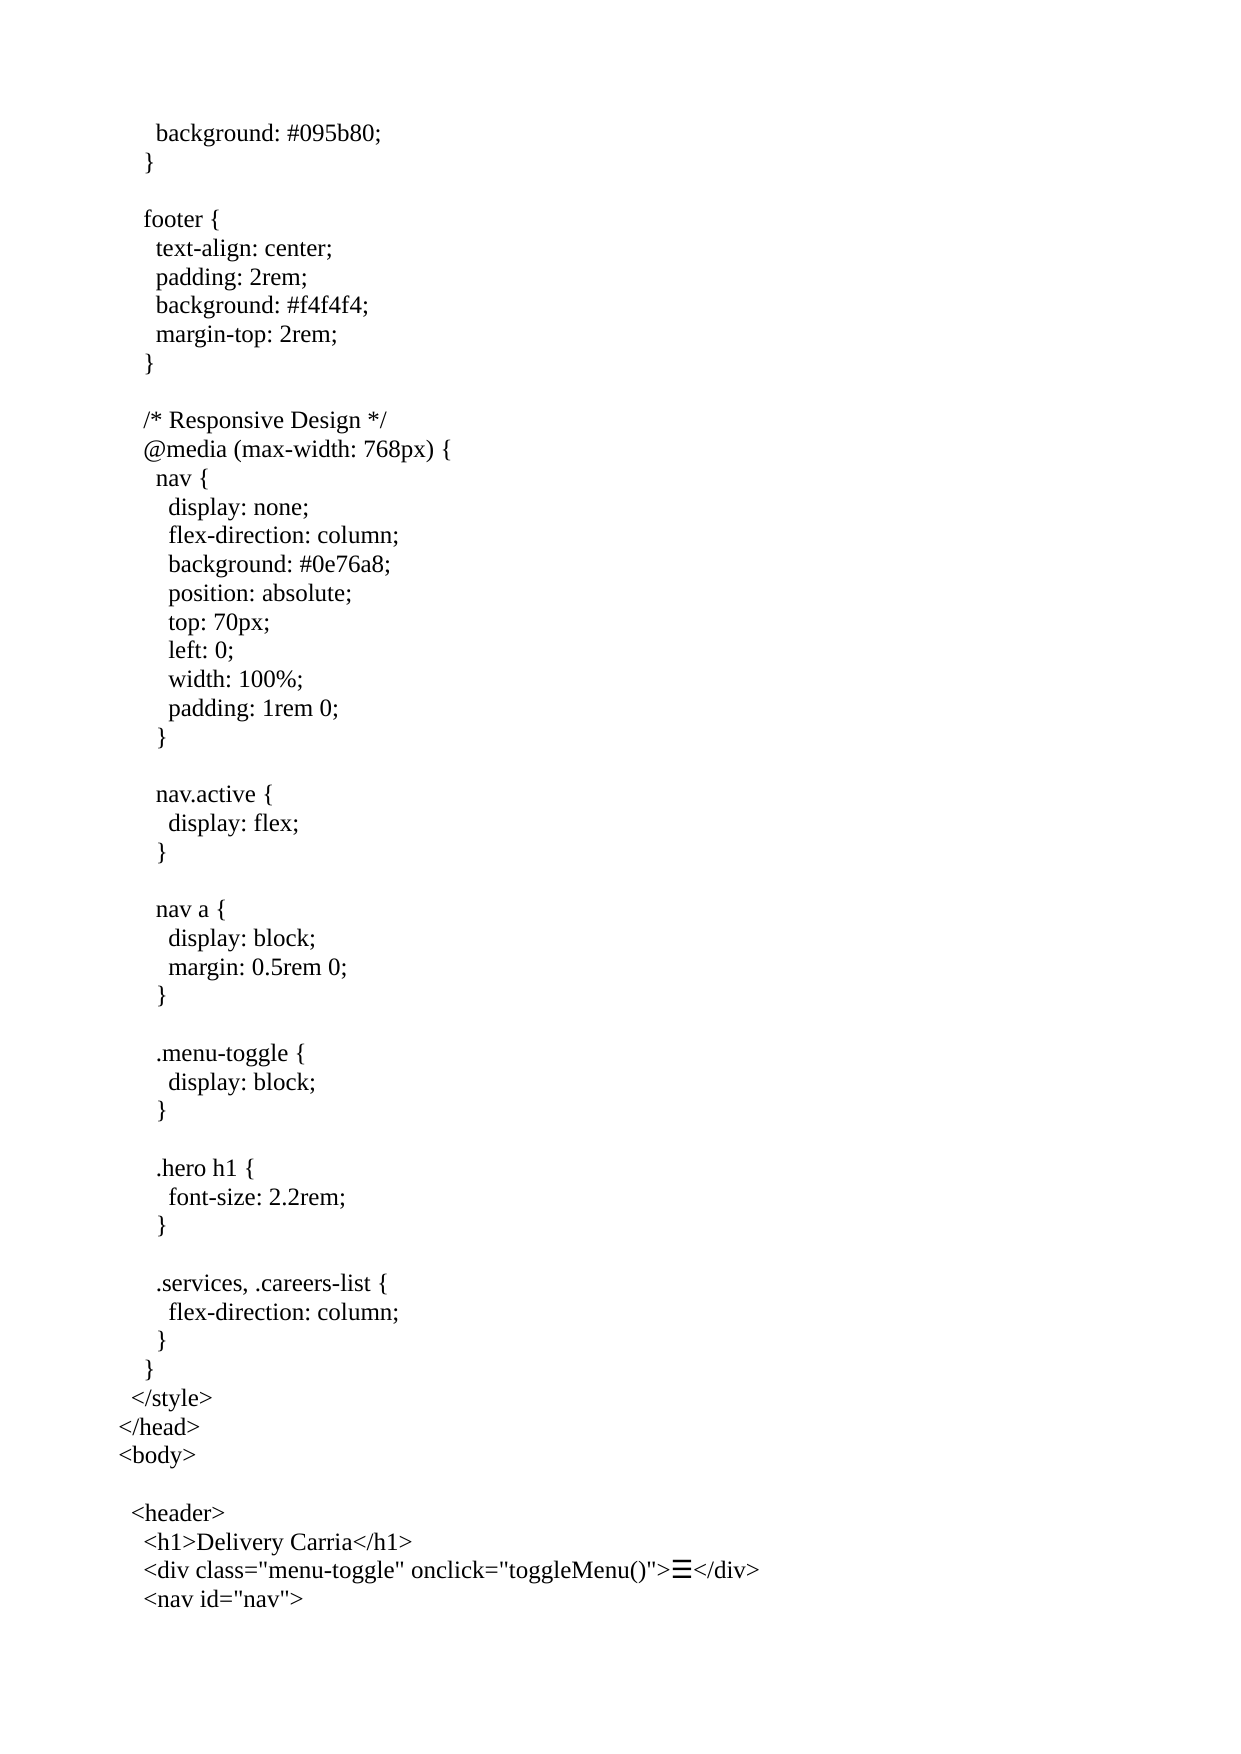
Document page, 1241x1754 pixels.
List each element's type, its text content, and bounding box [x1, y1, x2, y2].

text } [118, 1211, 1122, 1239]
text .menu-toggle { [118, 1038, 1122, 1067]
text display: block; [118, 923, 1122, 952]
text @media (max-width: 768px) { [118, 434, 1122, 463]
text <h1>Delivery Carria</h1> [118, 1527, 1122, 1556]
text flex-direction: column; [118, 521, 1122, 549]
text </head> [118, 1412, 1122, 1441]
text top: 70px; [118, 607, 1122, 636]
text } [118, 1354, 1122, 1383]
text <body> [118, 1441, 1122, 1469]
text nav.active { [118, 779, 1122, 808]
text </style> [118, 1383, 1122, 1412]
text /* Responsive Design */ [118, 406, 1122, 434]
text padding: 2rem; [118, 262, 1122, 291]
text padding: 1rem 0; [118, 693, 1122, 722]
text .hero h1 { [118, 1153, 1122, 1182]
text } [118, 981, 1122, 1009]
text } [118, 837, 1122, 866]
text margin-top: 2rem; [118, 319, 1122, 348]
text margin: 0.5rem 0; [118, 952, 1122, 981]
text display: flex; [118, 808, 1122, 837]
text background: #095b80; [118, 118, 1122, 147]
text <header> [118, 1498, 1122, 1527]
text position: absolute; [118, 578, 1122, 607]
text background: #0e76a8; [118, 549, 1122, 578]
text text-align: center; [118, 233, 1122, 262]
text flex-direction: column; [118, 1297, 1122, 1326]
text <nav id="nav"> [118, 1584, 1122, 1613]
text nav { [118, 463, 1122, 492]
text nav a { [118, 894, 1122, 923]
text } [118, 1326, 1122, 1354]
text font-size: 2.2rem; [118, 1182, 1122, 1211]
text <div class="menu-toggle" onclick="toggleMenu()">☰</div> [118, 1556, 1122, 1584]
text left: 0; [118, 636, 1122, 664]
text display: block; [118, 1067, 1122, 1096]
text } [118, 1096, 1122, 1124]
text width: 100%; [118, 664, 1122, 693]
text background: #f4f4f4; [118, 291, 1122, 319]
text } [118, 147, 1122, 176]
text display: none; [118, 492, 1122, 521]
text footer { [118, 204, 1122, 233]
text .services, .careers-list { [118, 1268, 1122, 1297]
text } [118, 722, 1122, 751]
text } [118, 348, 1122, 377]
